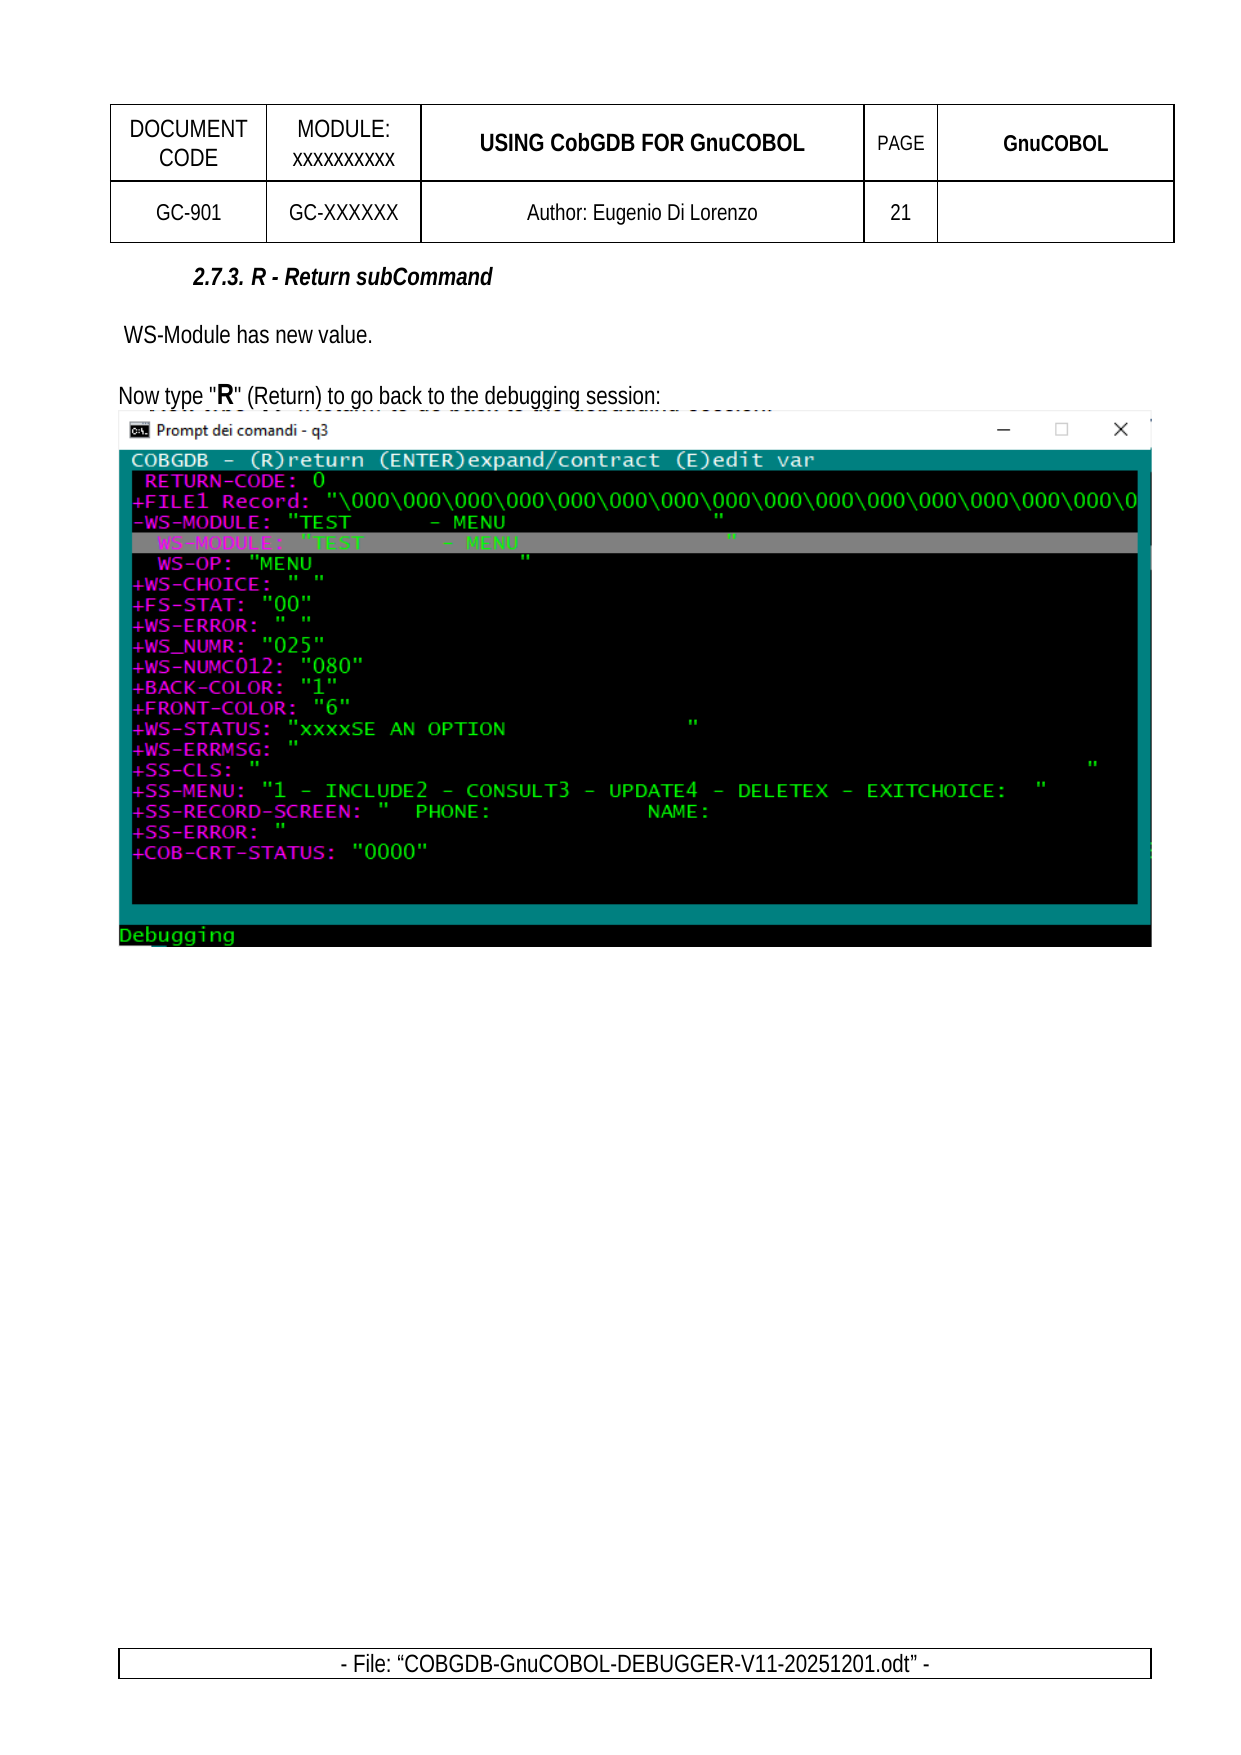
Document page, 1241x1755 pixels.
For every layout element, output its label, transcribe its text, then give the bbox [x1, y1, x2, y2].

text WS-Module has new value. [118, 319, 1152, 348]
picture [118, 410, 1152, 947]
subtitle R - Return subCommand [193, 262, 1152, 291]
text Now type "R" (Return) to go back to the debugging session: [118, 377, 1152, 410]
